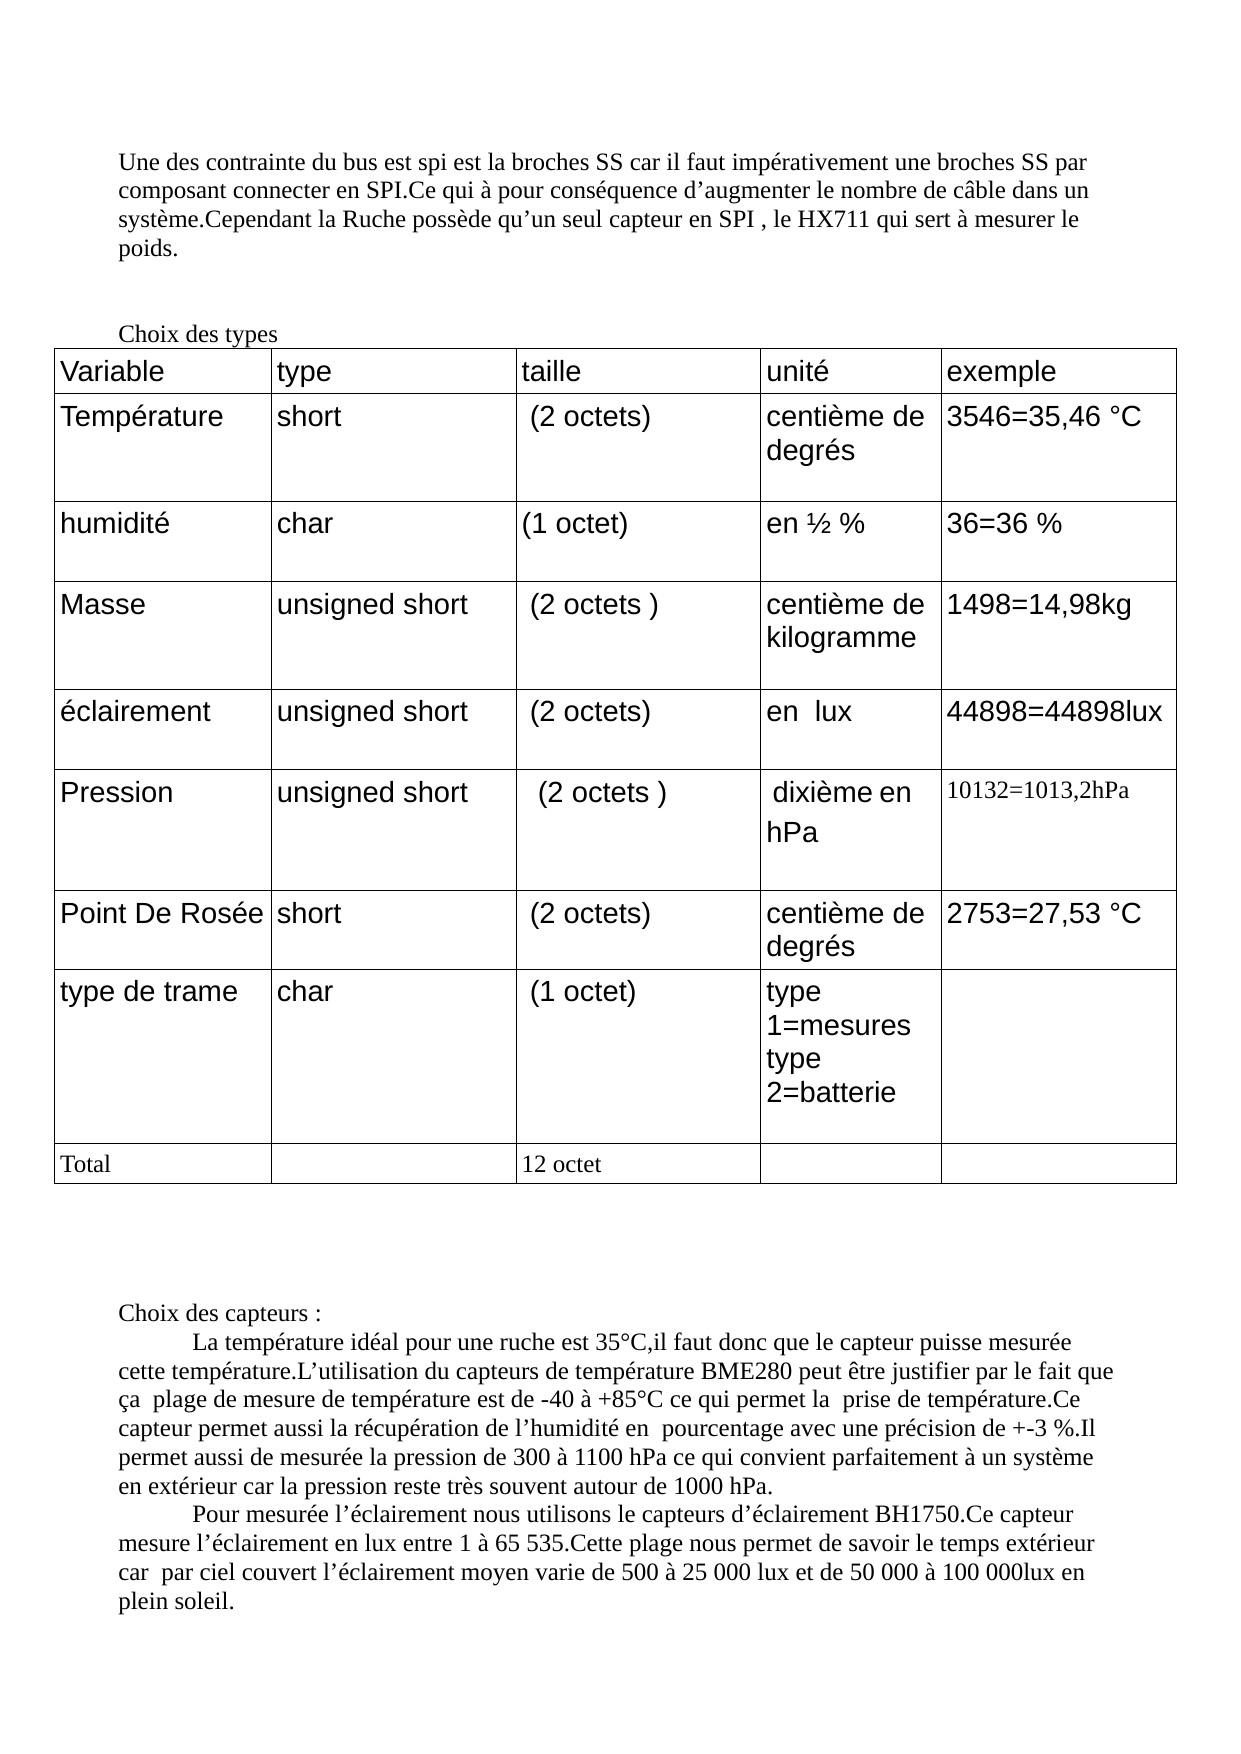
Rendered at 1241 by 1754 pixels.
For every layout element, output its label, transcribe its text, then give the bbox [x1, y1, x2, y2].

table_header exemple [942, 349, 1176, 393]
table_cell [942, 1144, 1176, 1183]
table_cell (1 octet) [517, 970, 760, 1143]
table_cell (2 octets) [517, 690, 760, 769]
table_cell (2 octets) [517, 394, 760, 501]
table_cell 2753=27,53 °C [942, 891, 1176, 968]
table_cell en ½ % [761, 502, 941, 581]
table_header Variable [55, 349, 271, 393]
table_cell (2 octets ) [517, 582, 760, 688]
table_cell centième de degrés [761, 394, 941, 501]
table_cell Total [55, 1144, 271, 1183]
table_cell (1 octet) [517, 502, 760, 581]
table_cell 3546=35,46 °C [942, 394, 1176, 501]
text Pour mesurée l’éclairement nous utilisons le capteurs d’éclairement BH1750.Ce capteur mesure l’éclairement en lux entre 1 à 65 535.Cette plage nous permet de savoir le temps extérieur car par ciel couvert l’éclairement moyen varie de 500 à 25 000 lux et de 50 000 à 100 000lux en plein soleil. [118, 1499, 1122, 1614]
table_header taille [517, 349, 760, 393]
table_cell en lux [761, 690, 941, 769]
table_cell 44898=44898lux [942, 690, 1176, 769]
table_cell Pression [55, 770, 271, 890]
table_cell (2 octets) [517, 891, 760, 968]
text La température idéal pour une ruche est 35°C,il faut donc que le capteur puisse mesurée cette température.L’utilisation du capteurs de température BME280 peut être justifier par le fait que ça plage de mesure de température est de -40 à +85°C ce qui permet la prise de température.Ce capteur permet aussi la récupération de l’humidité en pourcentage avec une précision de +-3 %.Il permet aussi de mesurée la pression de 300 à 1100 hPa ce qui convient parfaitement à un système en extérieur car la pression reste très souvent autour de 1000 hPa. [118, 1327, 1122, 1499]
table_cell Température [55, 394, 271, 501]
table_cell [761, 1144, 941, 1183]
table_cell 12 octet [517, 1144, 760, 1183]
table_header unité [761, 349, 941, 393]
table_cell 10132=1013,2hPa [942, 770, 1176, 890]
table_cell 1498=14,98kg [942, 582, 1176, 688]
table_cell unsigned short [272, 582, 516, 688]
table_cell dixième en hPa [761, 770, 941, 890]
table_cell (2 octets ) [517, 770, 760, 890]
text Choix des capteurs : [118, 1298, 1122, 1327]
table_cell short [272, 891, 516, 968]
text Une des contrainte du bus est spi est la broches SS car il faut impérativement une broches SS par composant connecter en SPI.Ce qui à pour conséquence d’augmenter le nombre de câble dans un système.Cependant la Ruche possède qu’un seul capteur en SPI , le HX711 qui sert à mesurer le poids. [118, 147, 1122, 262]
table_cell char [272, 502, 516, 581]
table_cell humidité [55, 502, 271, 581]
table_cell char [272, 970, 516, 1143]
table_cell Point De Rosée [55, 891, 271, 968]
table_cell unsigned short [272, 690, 516, 769]
table_cell [942, 970, 1176, 1143]
table_cell centième de kilogramme [761, 582, 941, 688]
table_cell short [272, 394, 516, 501]
table_cell [272, 1144, 516, 1183]
table_cell éclairement [55, 690, 271, 769]
table_cell 36=36 % [942, 502, 1176, 581]
table_cell unsigned short [272, 770, 516, 890]
table_cell type 1=mesures type 2=batterie [761, 970, 941, 1143]
table_cell centième de degrés [761, 891, 941, 968]
table_cell Masse [55, 582, 271, 688]
table_header type [272, 349, 516, 393]
text Choix des types [118, 319, 1122, 348]
table_cell type de trame [55, 970, 271, 1143]
